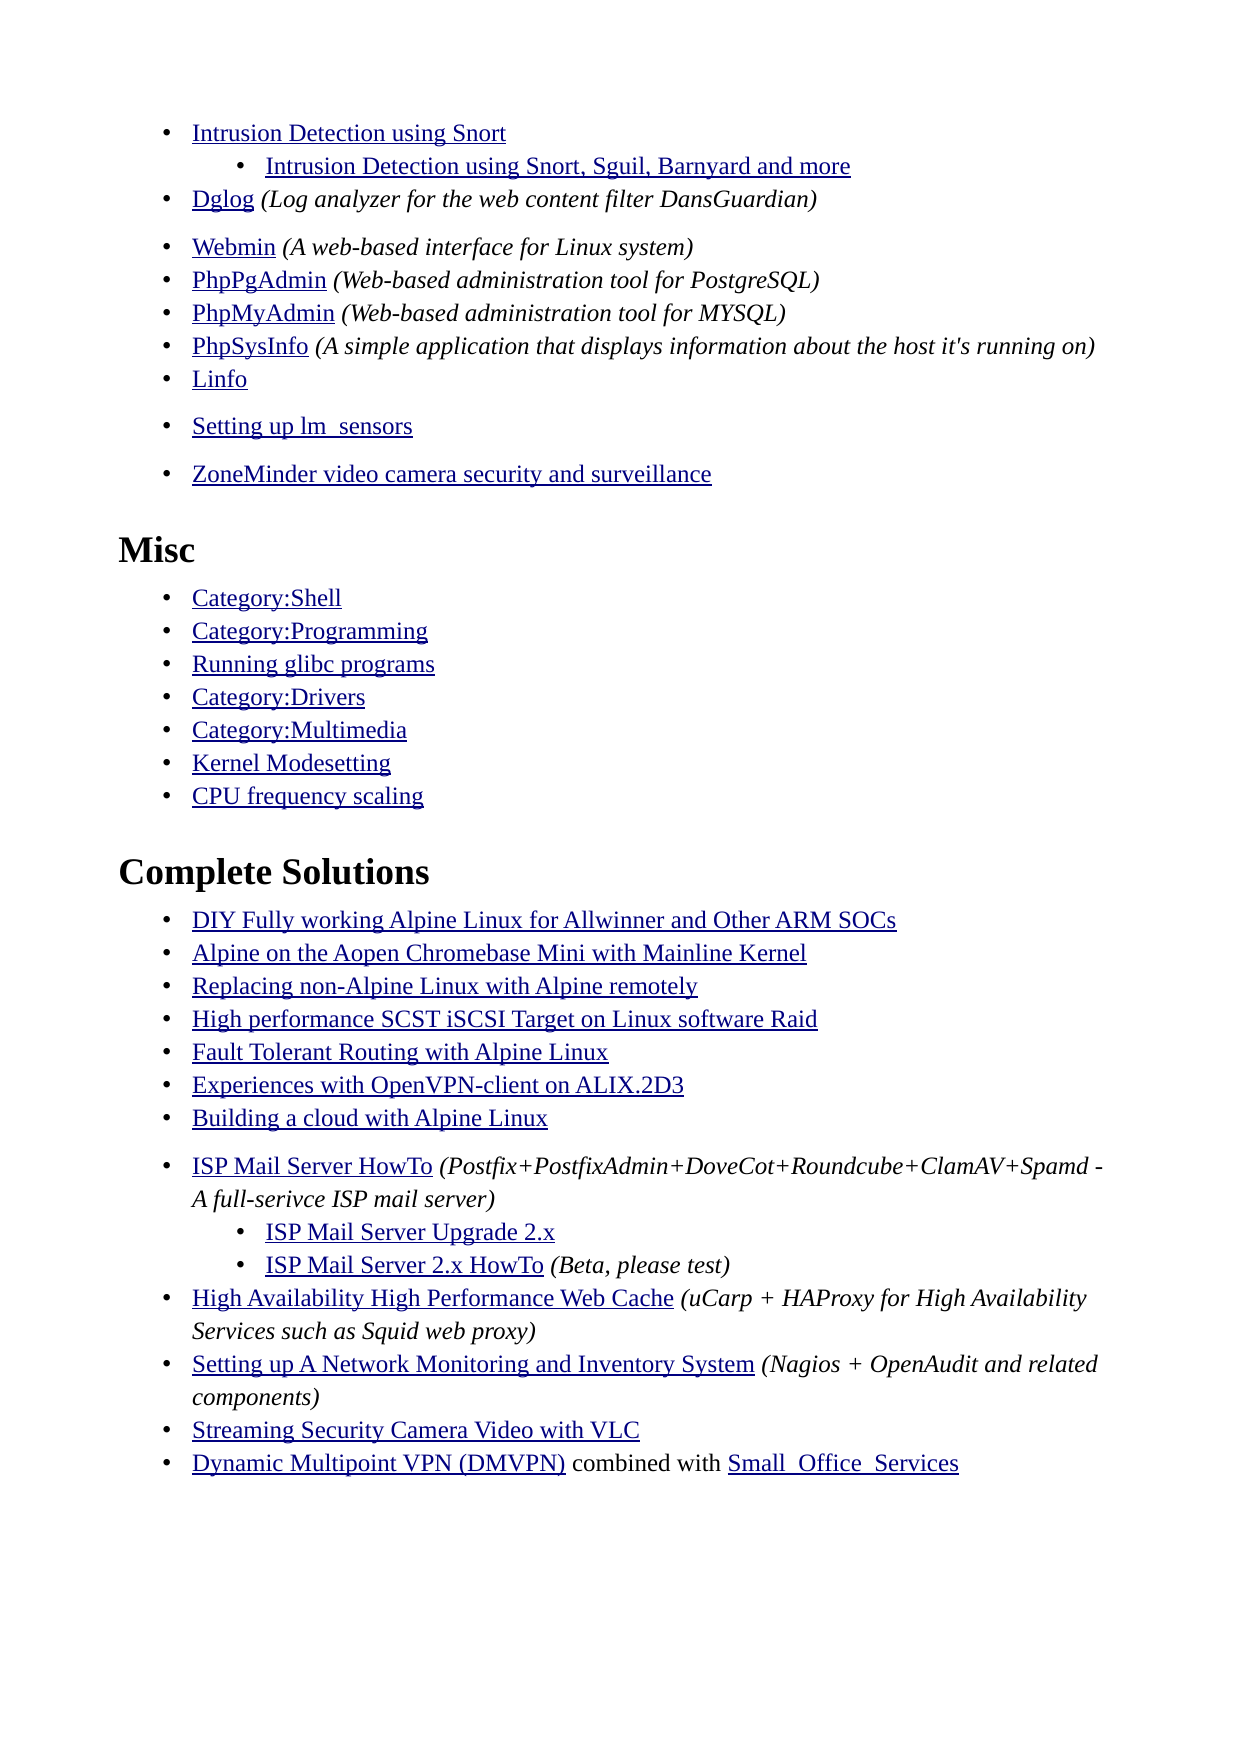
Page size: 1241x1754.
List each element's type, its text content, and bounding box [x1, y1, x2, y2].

list Webmin (A web-based interface for Linux system) [162, 232, 1122, 261]
list Building a cloud with Alpine Linux [162, 1103, 1122, 1132]
list Dglog (Log analyzer for the web content filter DansGuardian) [162, 184, 1122, 213]
list Setting up lm_sensors [162, 411, 1122, 440]
list PhpMyAdmin (Web-based administration tool for MYSQL) [162, 298, 1122, 327]
list Category:Multimedia [162, 715, 1122, 744]
list Alpine on the Aopen Chromebase Mini with Mainline Kernel [162, 938, 1122, 967]
list Intrusion Detection using Snort, Sguil, Barnyard and more [236, 151, 1122, 180]
list ISP Mail Server HowTo (Postfix+PostfixAdmin+DoveCot+Roundcube+ClamAV+Spamd - A full-serivce ISP mail server) [162, 1151, 1122, 1213]
subtitle Complete Solutions [118, 850, 1122, 893]
list PhpSysInfo (A simple application that displays information about the host it's running on) [162, 331, 1122, 359]
list Fault Tolerant Routing with Alpine Linux [162, 1037, 1122, 1066]
list Intrusion Detection using Snort [162, 118, 1122, 147]
list Replacing non-Alpine Linux with Alpine remotely [162, 971, 1122, 1000]
list Linfo [162, 364, 1122, 393]
list Running glibc programs [162, 649, 1122, 678]
list Category:Shell [162, 583, 1122, 612]
list CPU frequency scaling [162, 781, 1122, 810]
list ISP Mail Server 2.x HowTo (Beta, please test) [236, 1250, 1122, 1279]
list High Availability High Performance Web Cache (uCarp + HAProxy for High Availability Services such as Squid web proxy) [162, 1283, 1122, 1345]
list Category:Drivers [162, 682, 1122, 711]
list Dynamic Multipoint VPN (DMVPN) combined with Small_Office_Services [162, 1448, 1122, 1477]
list Kernel Modesetting [162, 748, 1122, 777]
list Experiences with OpenVPN-client on ALIX.2D3 [162, 1070, 1122, 1099]
list PhpPgAdmin (Web-based administration tool for PostgreSQL) [162, 265, 1122, 293]
subtitle Misc [118, 527, 1122, 571]
list Streaming Security Camera Video with VLC [162, 1415, 1122, 1444]
list DIY Fully working Alpine Linux for Allwinner and Other ARM SOCs [162, 905, 1122, 934]
list High performance SCST iSCSI Target on Linux software Raid [162, 1004, 1122, 1033]
list ZoneMinder video camera security and surveillance [162, 459, 1122, 488]
list ISP Mail Server Upgrade 2.x [236, 1217, 1122, 1246]
list Category:Programming [162, 616, 1122, 645]
list Setting up A Network Monitoring and Inventory System (Nagios + OpenAudit and related components) [162, 1349, 1122, 1411]
